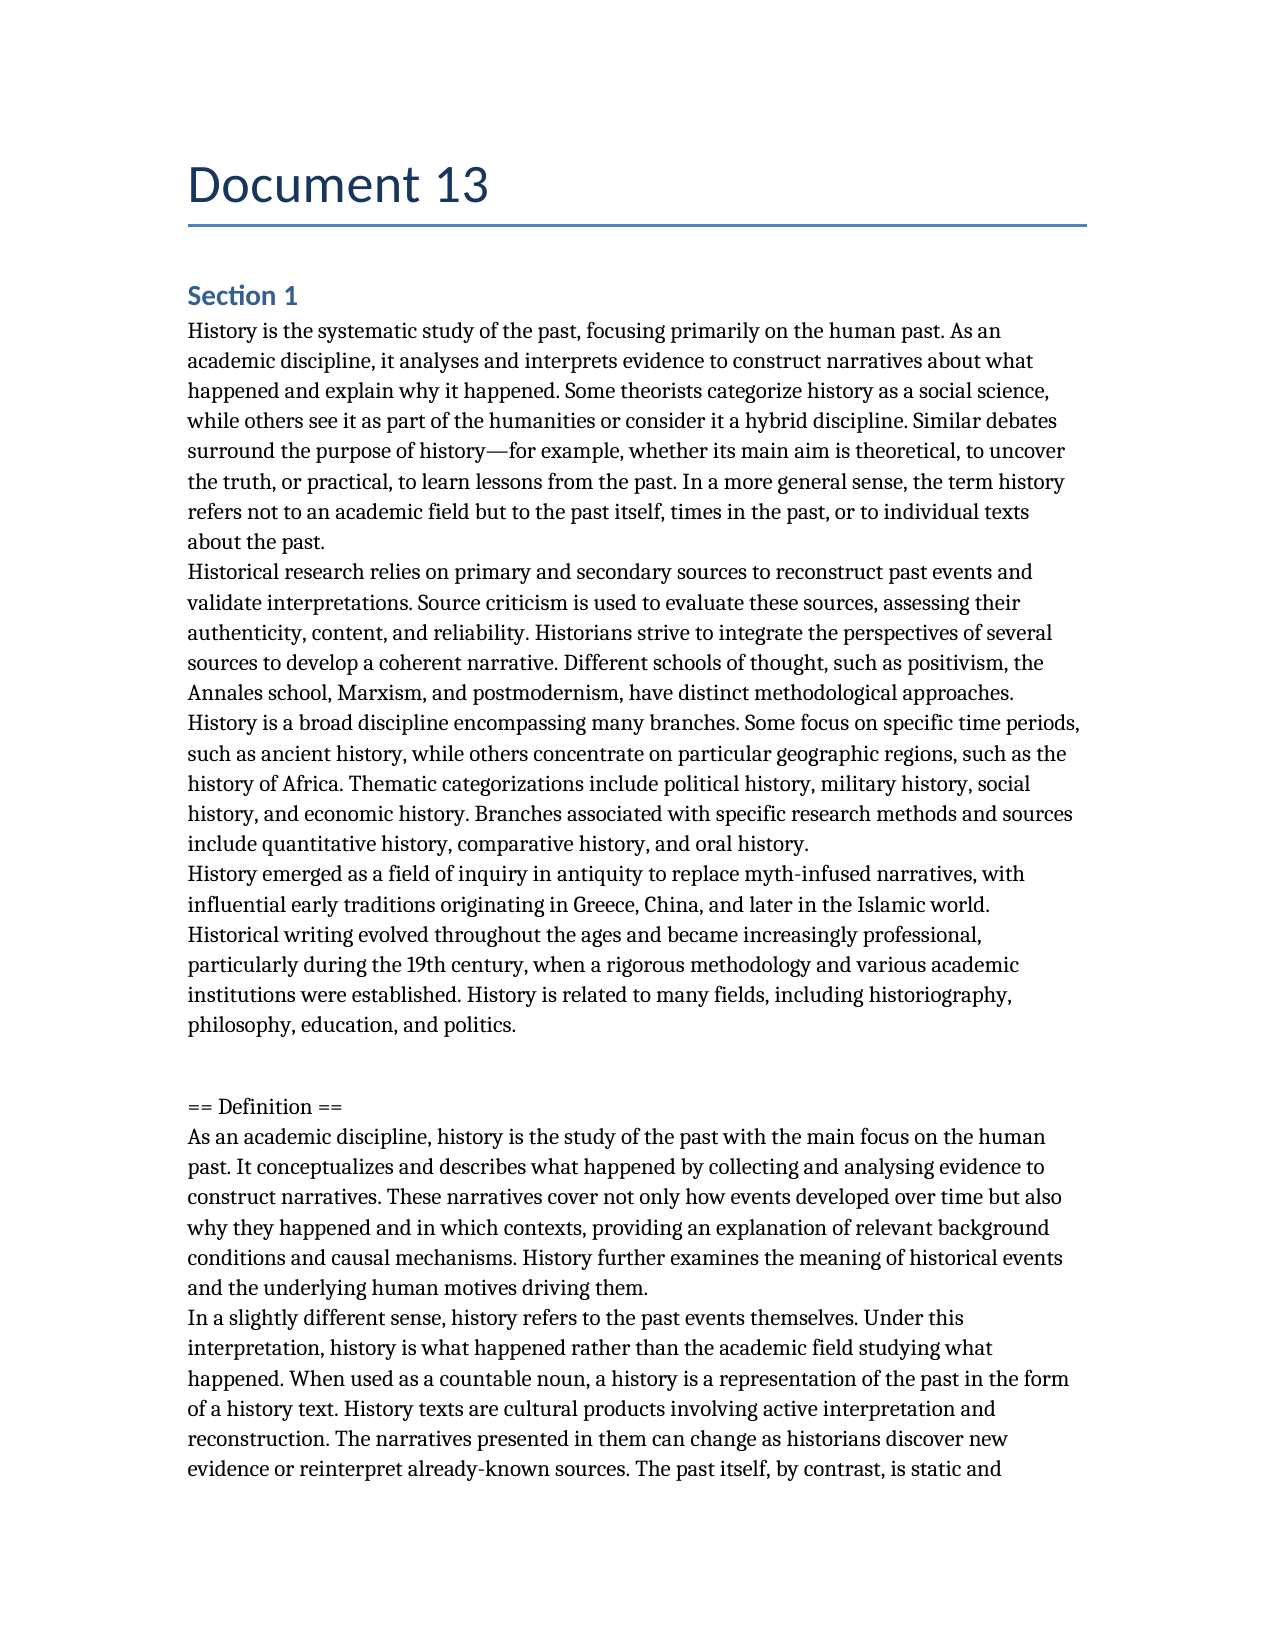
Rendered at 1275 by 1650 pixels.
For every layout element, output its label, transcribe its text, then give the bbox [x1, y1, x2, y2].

text History is the systematic study of the past, focusing primarily on the human past. As an academic discipline, it analyses and interprets evidence to construct narratives about what happened and explain why it happened. Some theorists categorize history as a social science, while others see it as part of the humanities or consider it a hybrid discipline. Similar debates surround the purpose of history—for example, whether its main aim is theoretical, to uncover the truth, or practical, to learn lessons from the past. In a more general sense, the term history refers not to an academic field but to the past itself, times in the past, or to individual texts about the past. Historical research relies on primary and secondary sources to reconstruct past events and validate interpretations. Source criticism is used to evaluate these sources, assessing their authenticity, content, and reliability. Historians strive to integrate the perspectives of several sources to develop a coherent narrative. Different schools of thought, such as positivism, the Annales school, Marxism, and postmodernism, have distinct methodological approaches. History is a broad discipline encompassing many branches. Some focus on specific time periods, such as ancient history, while others concentrate on particular geographic regions, such as the history of Africa. Thematic categorizations include political history, military history, social history, and economic history. Branches associated with specific research methods and sources include quantitative history, comparative history, and oral history. History emerged as a field of inquiry in antiquity to replace myth-infused narratives, with influential early traditions originating in Greece, China, and later in the Islamic world. Historical writing evolved throughout the ages and became increasingly professional, particularly during the 19th century, when a rigorous methodology and various academic institutions were established. History is related to many fields, including historiography, philosophy, education, and politics. [187, 317, 1087, 1039]
text == Definition == As an academic discipline, history is the study of the past with the main focus on the human past. It conceptualizes and describes what happened by collecting and analysing evidence to construct narratives. These narratives cover not only how events developed over time but also why they happened and in which contexts, providing an explanation of relevant background conditions and causal mechanisms. History further examines the meaning of historical events and the underlying human motives driving them. In a slightly different sense, history refers to the past events themselves. Under this interpretation, history is what happened rather than the academic field studying what happened. When used as a countable noun, a history is a representation of the past in the form of a history text. History texts are cultural products involving active interpretation and reconstruction. The narratives presented in them can change as historians discover new evidence or reinterpret already-known sources. The past itself, by contrast, is static and [187, 1063, 1087, 1482]
title Document 13 [187, 150, 1087, 227]
subtitle Section 1 [187, 277, 1087, 312]
